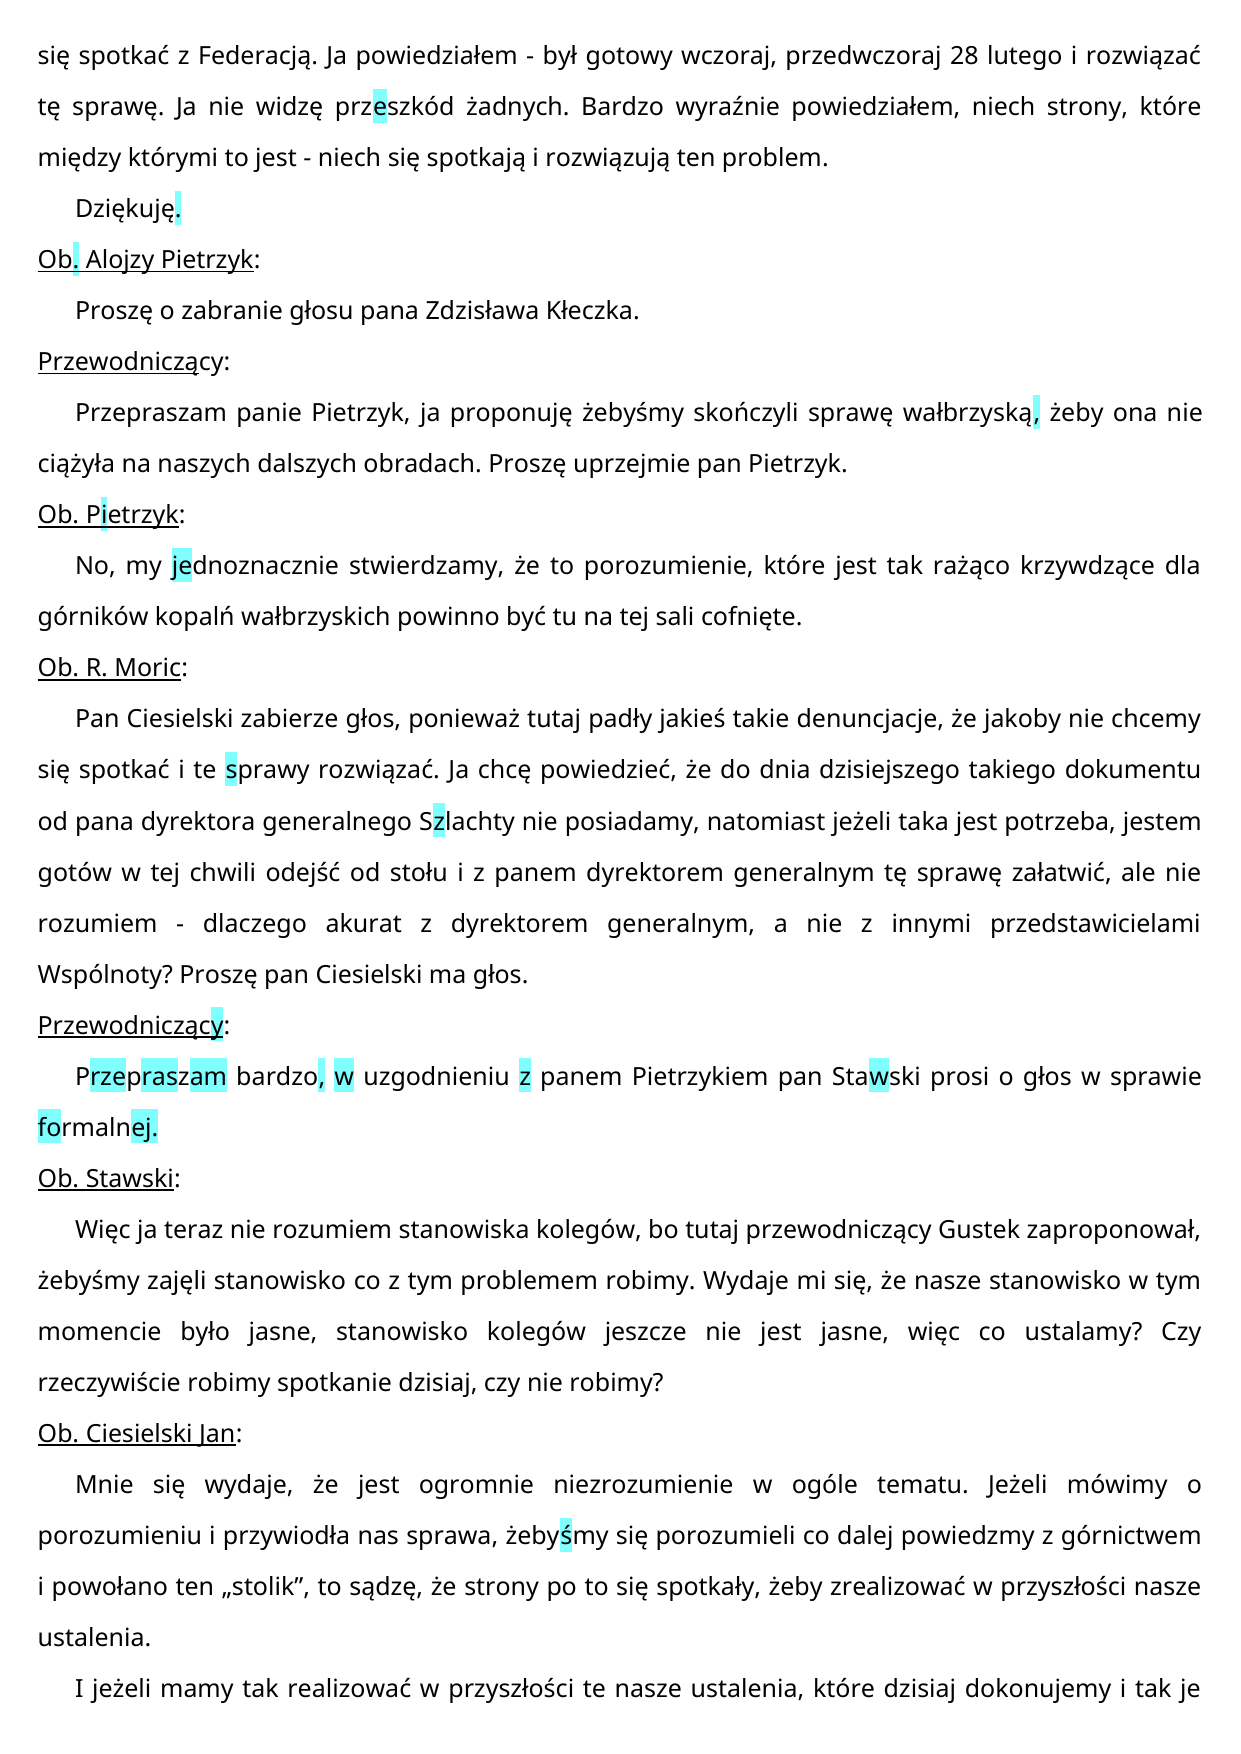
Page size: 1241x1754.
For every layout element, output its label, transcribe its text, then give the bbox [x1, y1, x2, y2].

text Przewodniczący: [37, 344, 1203, 378]
text Przepraszam bardzo, w uzgodnieniu z panem Pietrzykiem pan Stawski prosi o głos w sprawie formalnej. [37, 1058, 1203, 1143]
text Ob. R. Moric: [37, 650, 1203, 684]
text Ob. Pietrzyk: [37, 497, 1203, 531]
text Proszę o zabranie głosu pana Zdzisława Kłeczka. [37, 293, 1203, 327]
text Pan Ciesielski zabierze głos, ponieważ tutaj padły jakieś takie denuncjacje, że jakoby nie chcemy się spotkać i te sprawy rozwiązać. Ja chcę powiedzieć, że do dnia dzisiejszego takiego dokumentu od pana dyrektora generalnego Szlachty nie posiadamy, natomiast jeżeli taka jest potrzeba, jestem gotów w tej chwili odejść od stołu i z panem dyrektorem generalnym tę sprawę załatwić, ale nie rozumiem - dlaczego akurat z dyrektorem generalnym, a nie z innymi przedstawicielami Wspólnoty? Proszę pan Ciesielski ma głos. [37, 701, 1203, 990]
text Przepraszam panie Pietrzyk, ja proponuję żebyśmy skończyli sprawę wałbrzyską, żeby ona nie ciążyła na naszych dalszych obradach. Proszę uprzejmie pan Pietrzyk. [37, 395, 1203, 480]
text I jeżeli mamy tak realizować w przyszłości te nasze ustalenia, które dzisiaj dokonujemy i tak je [37, 1671, 1203, 1705]
text Ob. Stawski: [37, 1160, 1203, 1194]
text Więc ja teraz nie rozumiem stanowiska kolegów, bo tutaj przewodniczący Gustek zaproponował, żebyśmy zajęli stanowisko co z tym problemem robimy. Wydaje mi się, że nasze stanowisko w tym momencie było jasne, stanowisko kolegów jeszcze nie jest jasne, więc co ustalamy? Czy rzeczywiście robimy spotkanie dzisiaj, czy nie robimy? [37, 1211, 1203, 1399]
text Mnie się wydaje, że jest ogromnie niezrozumienie w ogóle tematu. Jeżeli mówimy o porozumieniu i przywiodła nas sprawa, żebyśmy się porozumieli co dalej powiedzmy z górnictwem i powołano ten „stolik”, to sądzę, że strony po to się spotkały, żeby zrealizować w przyszłości nasze ustalenia. [37, 1467, 1203, 1654]
text No, my jednoznacznie stwierdzamy, że to porozumienie, które jest tak rażąco krzywdzące dla górników kopalń wałbrzyskich powinno być tu na tej sali cofnięte. [37, 548, 1203, 633]
text Dziękuję. [37, 191, 1203, 225]
text Przewodniczący: [37, 1007, 1203, 1041]
text się spotkać z Federacją. Ja powiedziałem - był gotowy wczoraj, przedwczoraj 28 lutego i rozwiązać tę sprawę. Ja nie widzę przeszkód żadnych. Bardzo wyraźnie powiedziałem, niech strony, które między którymi to jest - niech się spotkają i rozwiązują ten problem. [37, 37, 1203, 174]
text Ob. Ciesielski Jan: [37, 1416, 1203, 1450]
text Ob. Alojzy Pietrzyk: [37, 242, 1203, 276]
